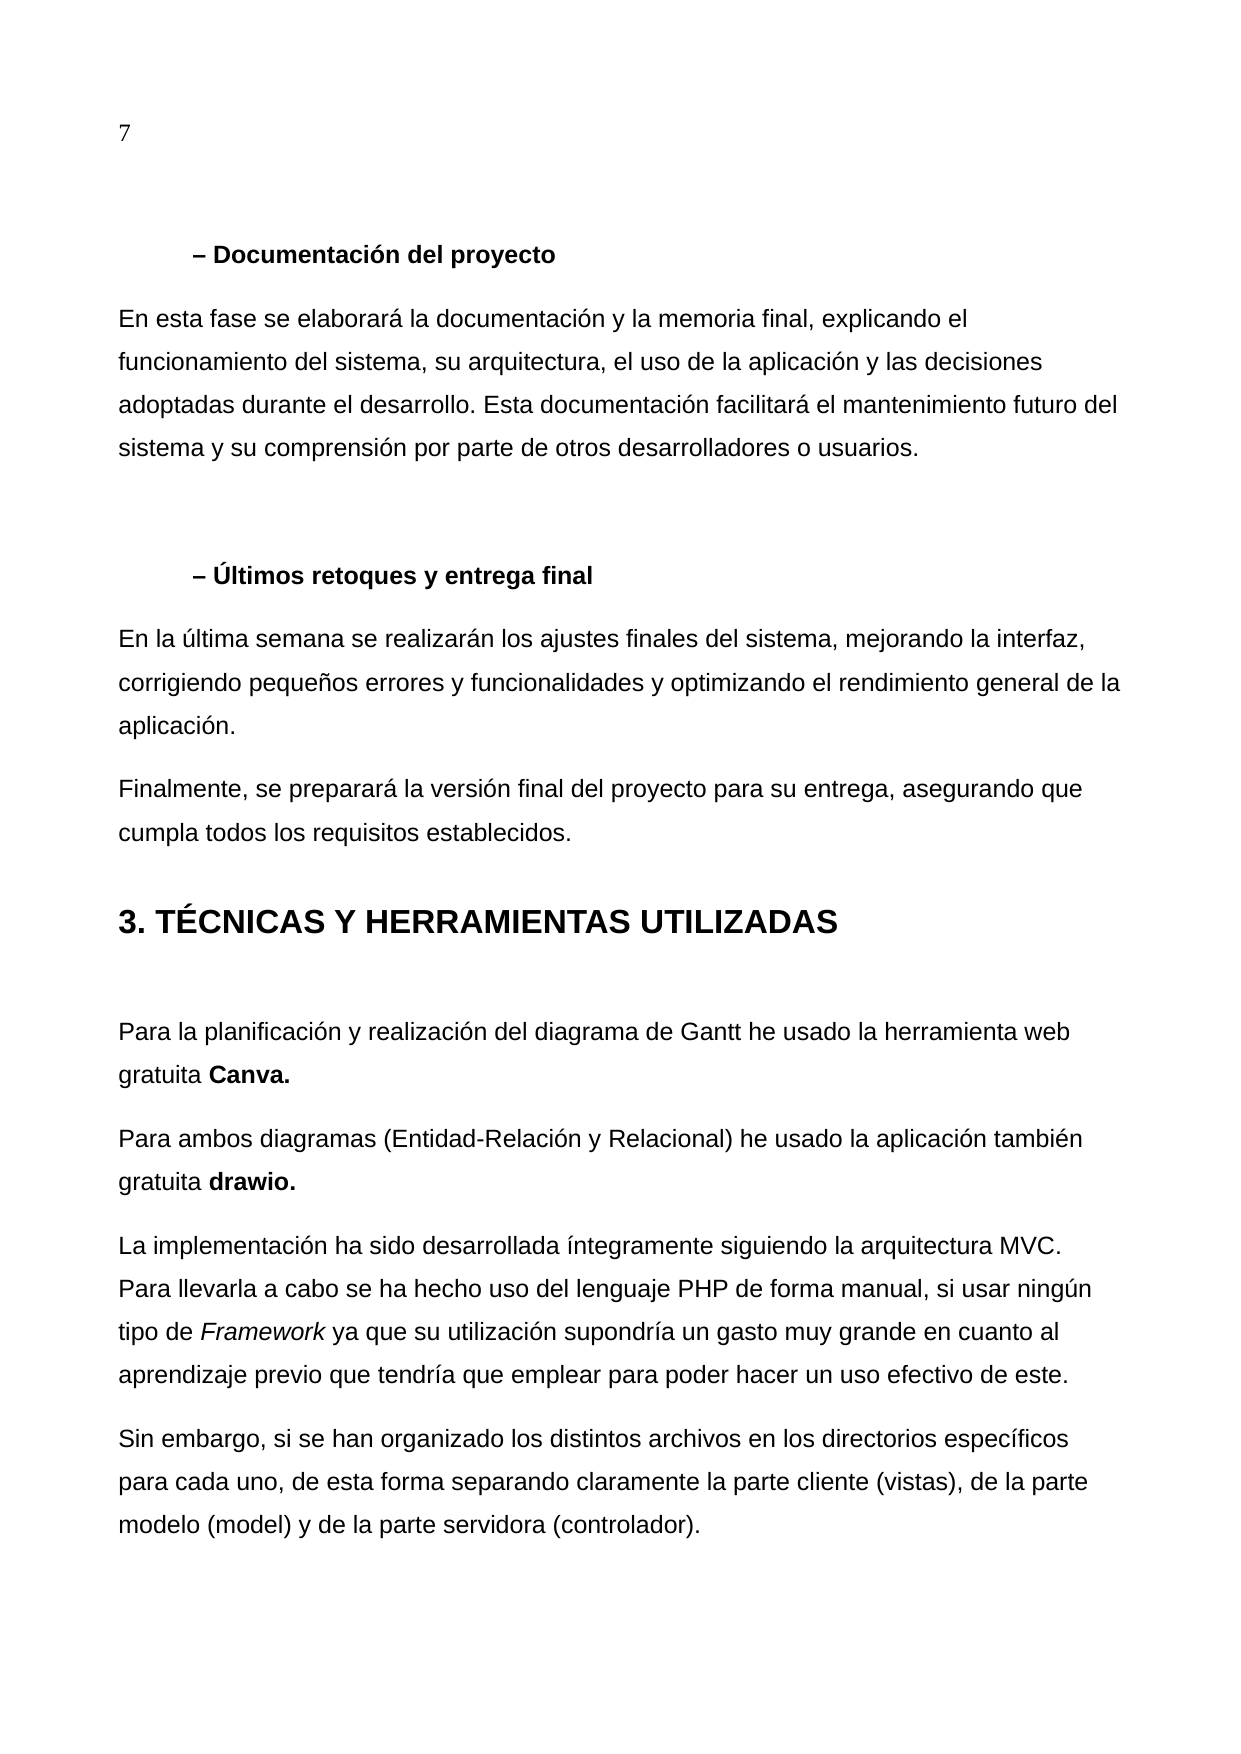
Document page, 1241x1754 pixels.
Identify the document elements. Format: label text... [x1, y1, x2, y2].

subtitle 3. TÉCNICAS Y HERRAMIENTAS UTILIZADAS [118, 902, 1122, 941]
text Sin embargo, si se han organizado los distintos archivos en los directorios específicos para cada uno, de esta forma separando claramente la parte cliente (vistas), de la parte modelo (model) y de la parte servidora (controlador). [118, 1424, 1122, 1539]
text Para la planificación y realización del diagrama de Gantt he usado la herramienta web gratuita Canva. [118, 1017, 1122, 1089]
text Finalmente, se preparará la versión final del proyecto para su entrega, asegurando que cumpla todos los requisitos establecidos. [118, 774, 1122, 846]
text La implementación ha sido desarrollada íntegramente siguiendo la arquitectura MVC. Para llevarla a cabo se ha hecho uso del lenguaje PHP de forma manual, si usar ningún tipo de Framework ya que su utilización supondría un gasto muy grande en cuanto al aprendizaje previo que tendría que emplear para poder hacer un uso efectivo de este. [118, 1231, 1122, 1389]
text – Últimos retoques y entrega final [118, 561, 1122, 589]
text En la última semana se realizarán los ajustes finales del sistema, mejorando la interfaz, corrigiendo pequeños errores y funcionalidades y optimizando el rendimiento general de la aplicación. [118, 624, 1122, 739]
text – Documentación del proyecto [118, 240, 1122, 269]
text En esta fase se elaborará la documentación y la memoria final, explicando el funcionamiento del sistema, su arquitectura, el uso de la aplicación y las decisiones adoptadas durante el desarrollo. Esta documentación facilitará el mantenimiento futuro del sistema y su comprensión por parte de otros desarrolladores o usuarios. [118, 304, 1122, 462]
text Para ambos diagramas (Entidad-Relación y Relacional) he usado la aplicación también gratuita drawio. [118, 1124, 1122, 1196]
